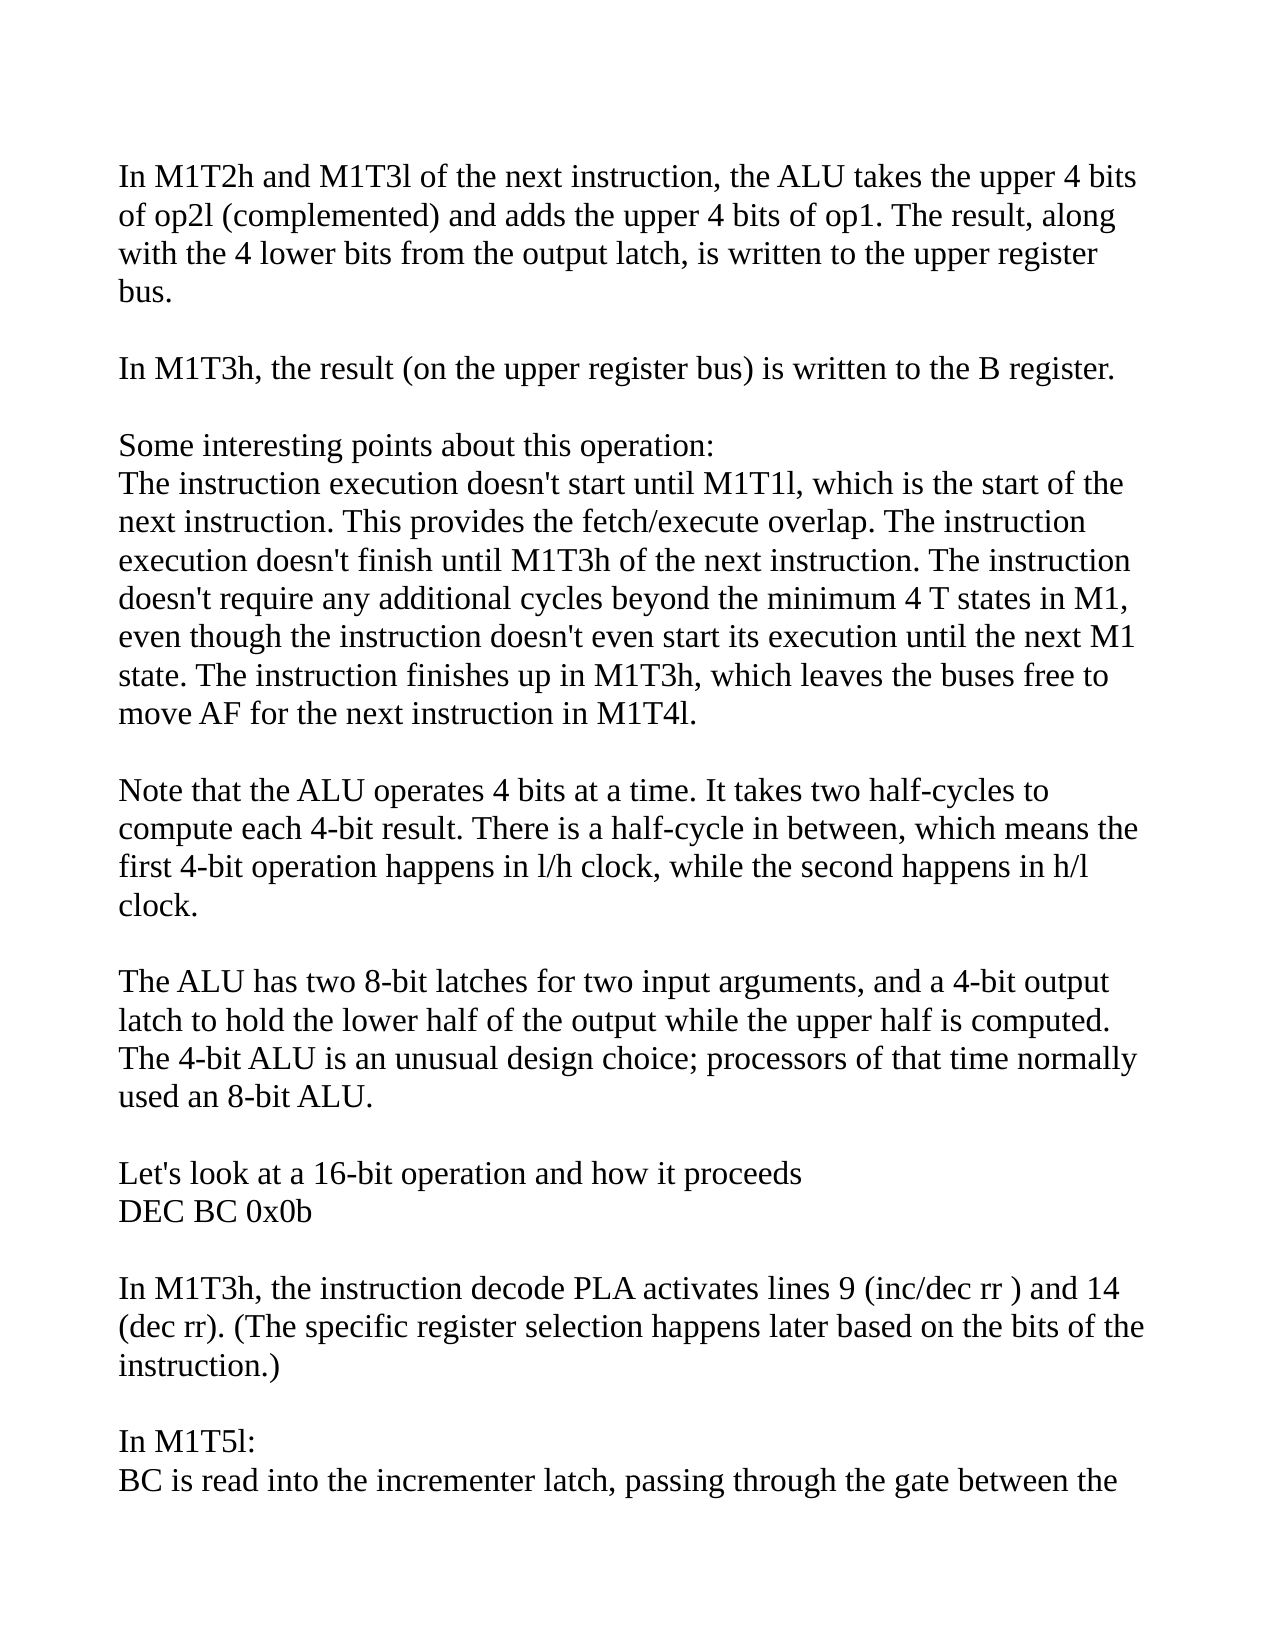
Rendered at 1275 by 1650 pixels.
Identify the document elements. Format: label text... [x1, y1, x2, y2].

text Note that the ALU operates 4 bits at a time. It takes two half-cycles to compute each 4-bit result. There is a half-cycle in between, which means the first 4-bit operation happens in l/h clock, while the second happens in h/l clock. [118, 770, 1157, 923]
text DEC BC 0x0b [118, 1191, 1157, 1230]
text The instruction execution doesn't start until M1T1l, which is the start of the next instruction. This provides the fetch/execute overlap. The instruction execution doesn't finish until M1T3h of the next instruction. The instruction doesn't require any additional cycles beyond the minimum 4 T states in M1, even though the instruction doesn't even start its execution until the next M1 state. The instruction finishes up in M1T3h, which leaves the buses free to move AF for the next instruction in M1T4l. [118, 463, 1157, 731]
text In M1T3h, the instruction decode PLA activates lines 9 (inc/dec rr ) and 14 (dec rr). (The specific register selection happens later based on the bits of the instruction.) [118, 1268, 1157, 1383]
text In M1T2h and M1T3l of the next instruction, the ALU takes the upper 4 bits of op2l (complemented) and adds the upper 4 bits of op1. The result, along with the 4 lower bits from the output latch, is written to the upper register bus. [118, 156, 1157, 310]
text Some interesting points about this operation: [118, 425, 1157, 463]
text In M1T3h, the result (on the upper register bus) is written to the B register. [118, 348, 1157, 386]
text BC is read into the incrementer latch, passing through the gate between the [118, 1460, 1157, 1498]
text Let's look at a 16-bit operation and how it proceeds [118, 1153, 1157, 1191]
text In M1T5l: [118, 1421, 1157, 1460]
text The ALU has two 8-bit latches for two input arguments, and a 4-bit output latch to hold the lower half of the output while the upper half is computed. The 4-bit ALU is an unusual design choice; processors of that time normally used an 8-bit ALU. [118, 961, 1157, 1115]
